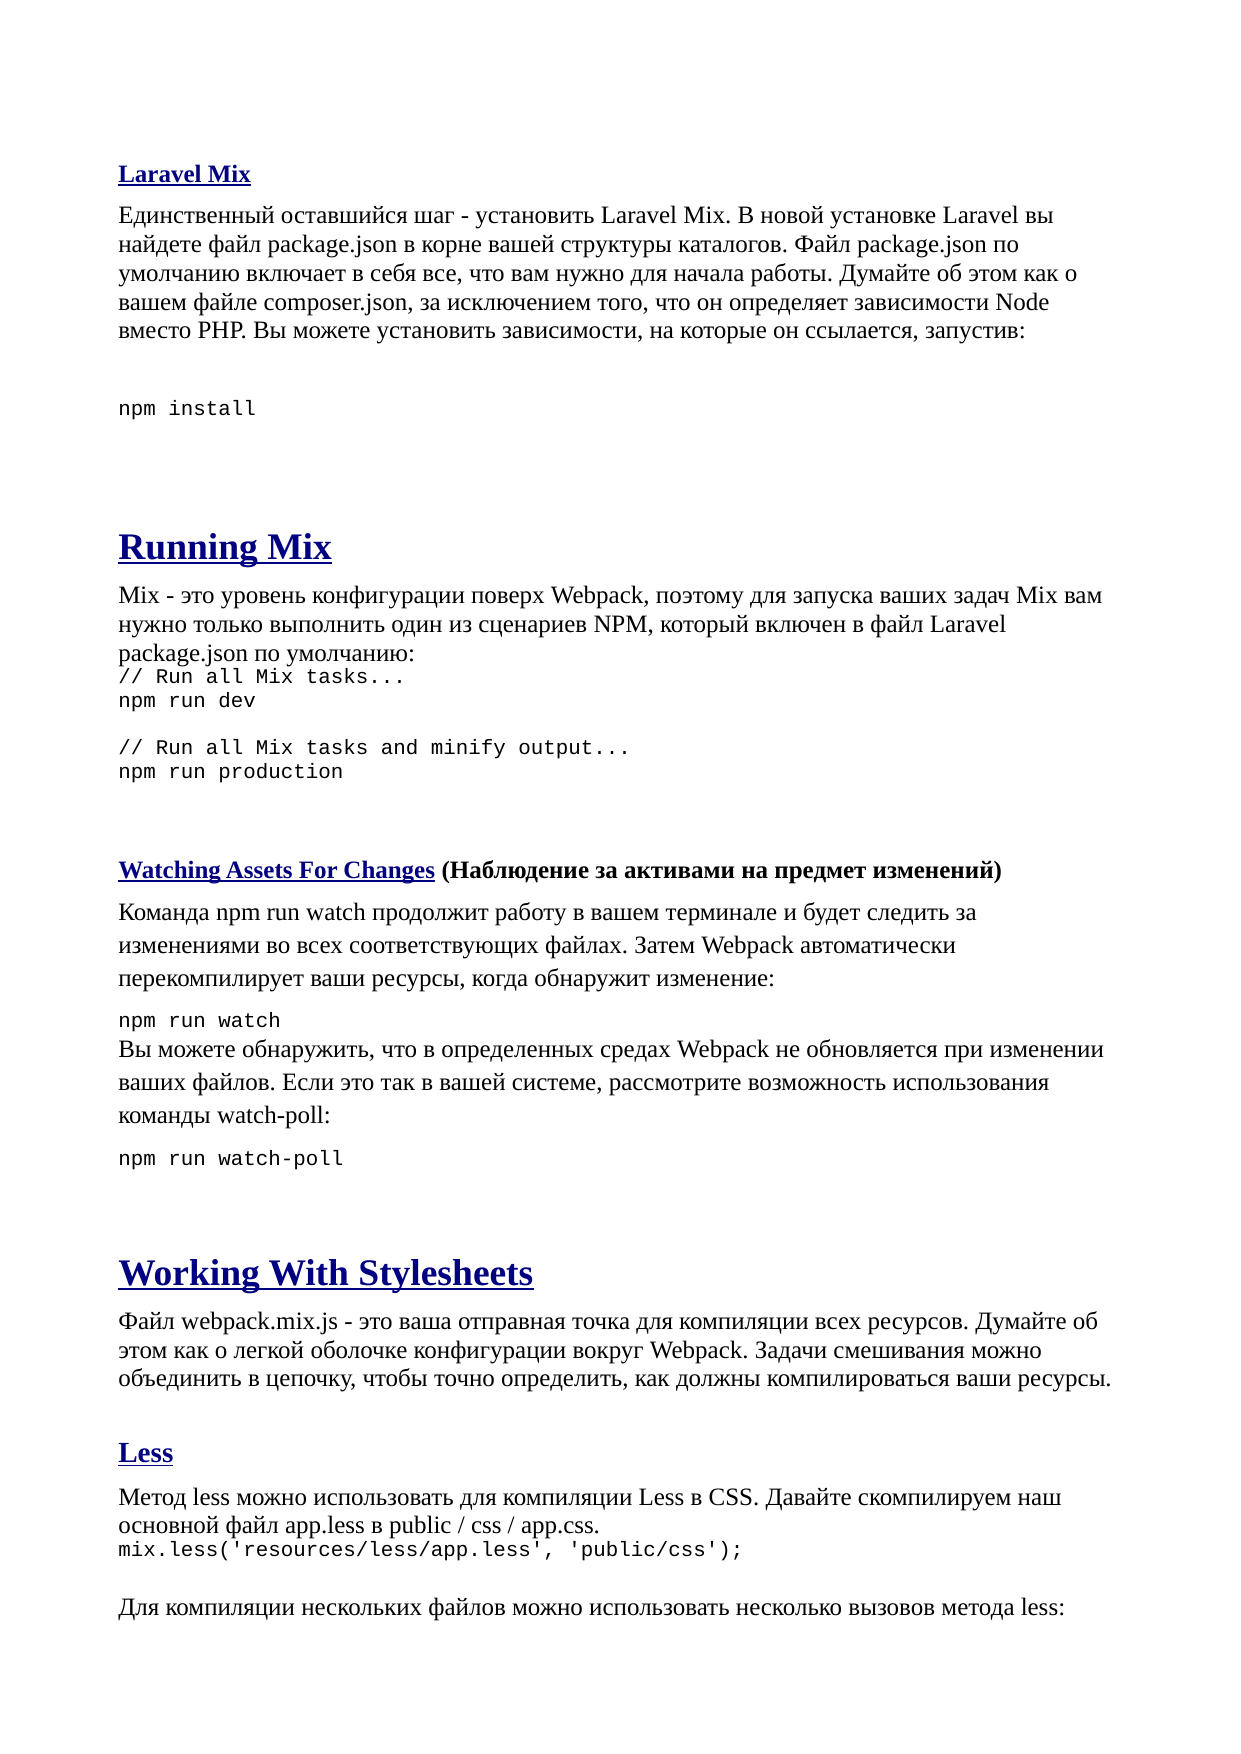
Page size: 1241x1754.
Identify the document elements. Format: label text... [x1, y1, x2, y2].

subtitle Working With Stylesheets [118, 1250, 1122, 1293]
text Для компиляции нескольких файлов можно использовать несколько вызовов метода less: [118, 1592, 1122, 1621]
text Вы можете обнаружить, что в определенных средах Webpack не обновляется при изменении ваших файлов. Если это так в вашей системе, рассмотрите возможность использования команды watch-poll: [118, 1034, 1122, 1129]
text npm run watch [118, 1010, 1122, 1034]
subtitle Laravel Mix [118, 159, 1122, 188]
text Единственный оставшийся шаг - установить Laravel Mix. В новой установке Laravel вы найдете файл package.json в корне вашей структуры каталогов. Файл package.json по умолчанию включает в себя все, что вам нужно для начала работы. Думайте об этом как о вашем файле composer.json, за исключением того, что он определяет зависимости Node вместо PHP. Вы можете установить зависимости, на которые он ссылается, запустив: [118, 201, 1122, 344]
text npm run dev [118, 690, 1122, 714]
text // Run all Mix tasks... [118, 666, 1122, 690]
text Файл webpack.mix.js - это ваша отправная точка для компиляции всех ресурсов. Думайте об этом как о легкой оболочке конфигурации вокруг Webpack. Задачи смешивания можно объединить в цепочку, чтобы точно определить, как должны компилироваться ваши ресурсы. [118, 1306, 1122, 1392]
text npm install [118, 397, 1122, 421]
text Метод less можно использовать для компиляции Less в CSS. Давайте скомпилируем наш основной файл app.less в public / css / app.css. [118, 1482, 1122, 1539]
text Команда npm run watch продолжит работу в вашем терминале и будет следить за изменениями во всех соответствующих файлах. Затем Webpack автоматически перекомпилирует ваши ресурсы, когда обнаружит изменение: [118, 897, 1122, 991]
subtitle Running Mix [118, 524, 1122, 568]
subtitle Watching Assets For Changes (Наблюдение за активами на предмет изменений) [118, 855, 1122, 884]
text Mix - это уровень конфигурации поверх Webpack, поэтому для запуска ваших задач Mix вам нужно только выполнить один из сценариев NPM, который включен в файл Laravel package.json по умолчанию: [118, 580, 1122, 666]
text // Run all Mix tasks and minify output... [118, 737, 1122, 761]
subtitle Less [118, 1436, 1122, 1469]
text npm run production [118, 761, 1122, 785]
text npm run watch-poll [118, 1148, 1122, 1171]
text mix.less('resources/less/app.less', 'public/css'); [118, 1539, 1122, 1563]
